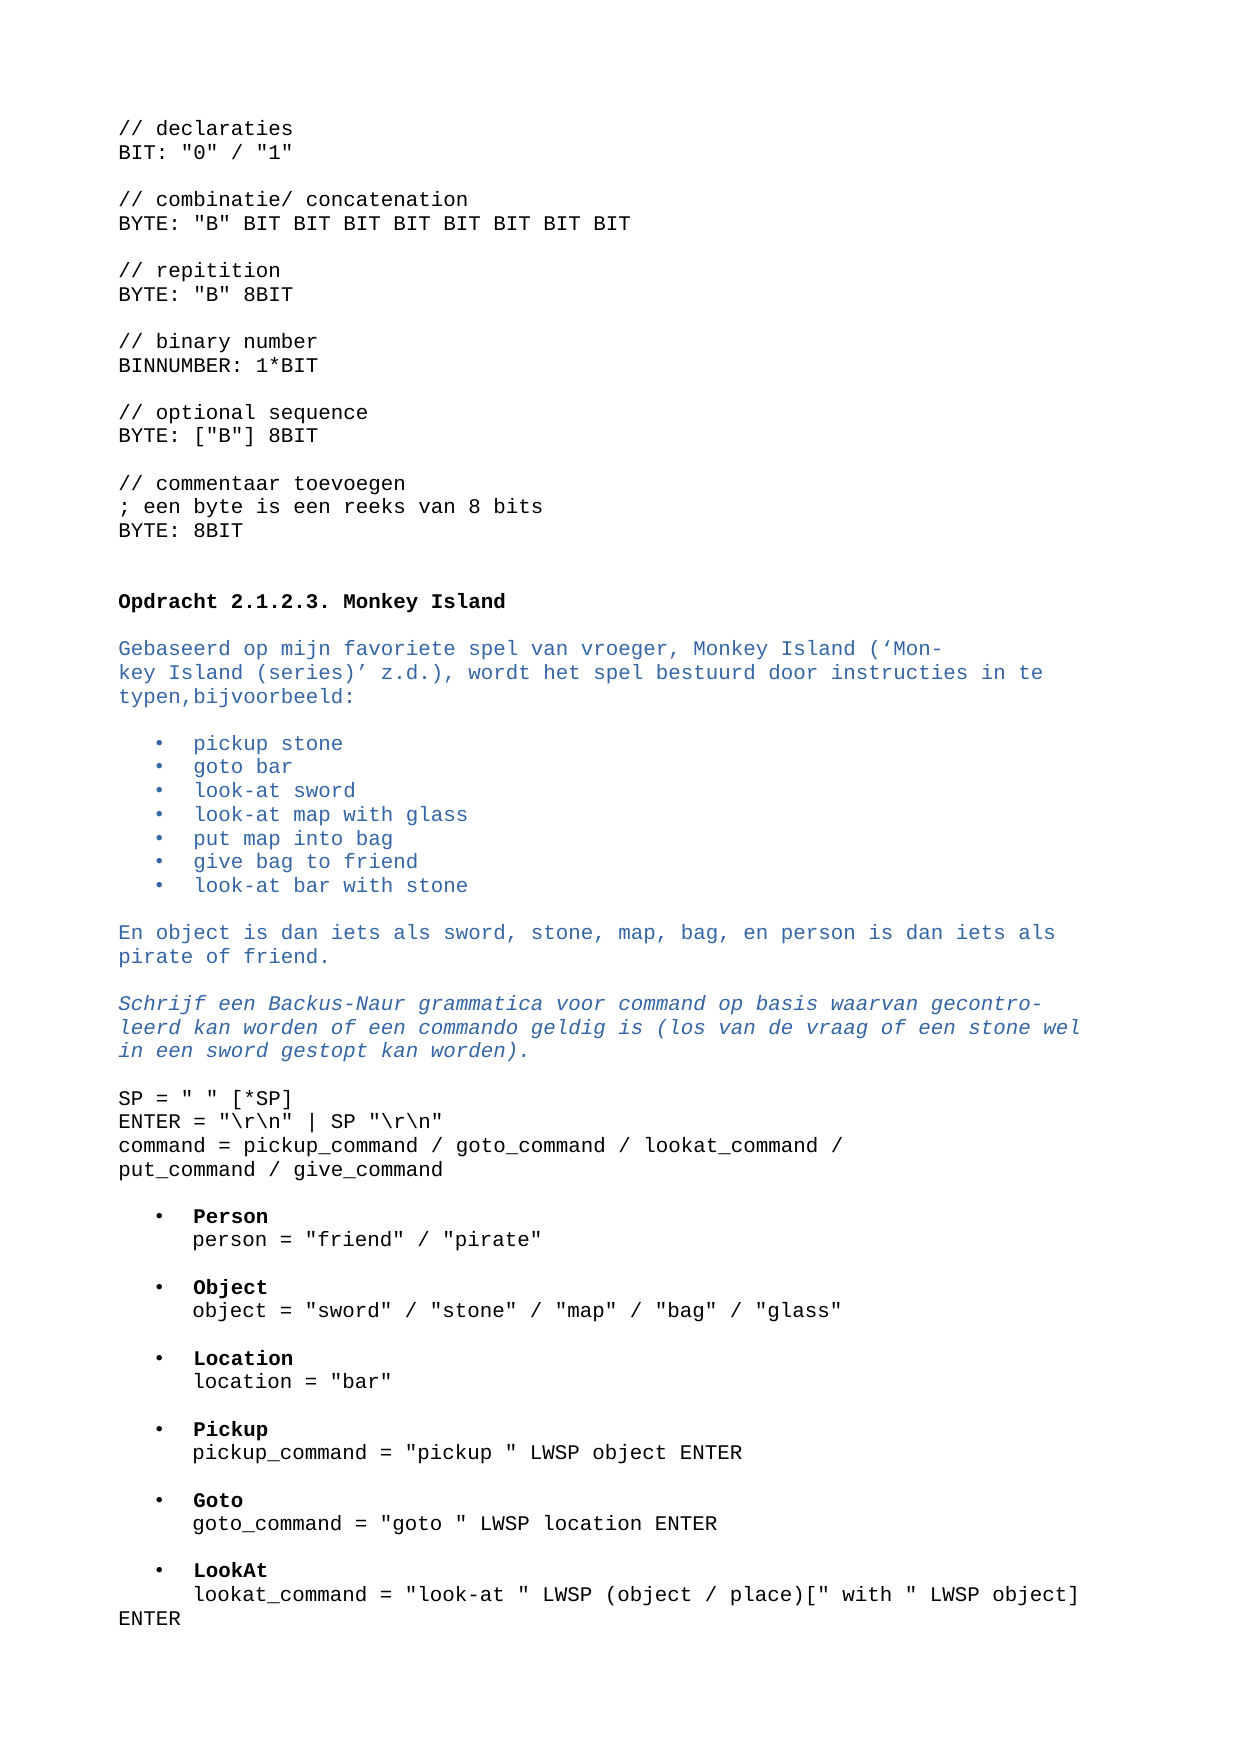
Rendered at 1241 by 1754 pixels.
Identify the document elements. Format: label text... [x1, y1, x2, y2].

text BYTE: "B" BIT BIT BIT BIT BIT BIT BIT BIT [118, 213, 1122, 236]
text put_command / give_command [118, 1158, 1122, 1182]
list Object [156, 1277, 1122, 1300]
list look-at sword [156, 780, 1122, 804]
text goto_command = "goto " LWSP location ENTER [118, 1513, 1122, 1537]
list look-at bar with stone [156, 875, 1122, 898]
list look-at map with glass [156, 804, 1122, 827]
text Schrijf een Backus-Naur grammatica voor command op basis waarvan gecontro- [118, 993, 1122, 1017]
list give bag to friend [156, 851, 1122, 875]
text person = "friend" / "pirate" [118, 1229, 1122, 1253]
text location = "bar" [118, 1371, 1122, 1395]
list put map into bag [156, 827, 1122, 851]
text leerd kan worden of een commando geldig is (los van de vraag of een stone wel [118, 1017, 1122, 1040]
text BIT: "0" / "1" [118, 142, 1122, 165]
list Goto [156, 1489, 1122, 1513]
list goto bar [156, 757, 1122, 780]
text // repitition [118, 260, 1122, 284]
text lookat_command = "look-at " LWSP (object / place)[" with " LWSP object] ENTER [118, 1584, 1122, 1631]
text Opdracht 2.1.2.3. Monkey Island [118, 591, 1122, 615]
text // commentaar toevoegen [118, 473, 1122, 496]
list pickup stone [156, 733, 1122, 757]
text in een sword gestopt kan worden). [118, 1040, 1122, 1064]
text BYTE: "B" 8BIT [118, 284, 1122, 307]
text SP = " " [*SP] [118, 1088, 1122, 1111]
list Person [156, 1206, 1122, 1229]
list LookAt [156, 1561, 1122, 1584]
list Location [156, 1348, 1122, 1371]
list Pickup [156, 1419, 1122, 1442]
text // optional sequence [118, 402, 1122, 426]
text // combinatie/ concatenation [118, 189, 1122, 213]
text BINNUMBER: 1*BIT [118, 354, 1122, 378]
text command = pickup_command / goto_command / lookat_command / [118, 1135, 1122, 1158]
text object = "sword" / "stone" / "map" / "bag" / "glass" [118, 1300, 1122, 1324]
text // binary number [118, 331, 1122, 354]
text BYTE: ["B"] 8BIT [118, 426, 1122, 449]
text key Island (series)’ z.d.), wordt het spel bestuurd door instructies in te typen,bijvoorbeeld: [118, 662, 1122, 709]
text ; een byte is een reeks van 8 bits [118, 496, 1122, 520]
text pickup_command = "pickup " LWSP object ENTER [118, 1442, 1122, 1466]
text // declaraties [118, 118, 1122, 142]
text BYTE: 8BIT [118, 520, 1122, 544]
text ENTER = "\r\n" | SP "\r\n" [118, 1111, 1122, 1135]
text En object is dan iets als sword, stone, map, bag, en person is dan iets als pirate of friend. [118, 922, 1122, 969]
text Gebaseerd op mijn favoriete spel van vroeger, Monkey Island (‘Mon- [118, 638, 1122, 662]
